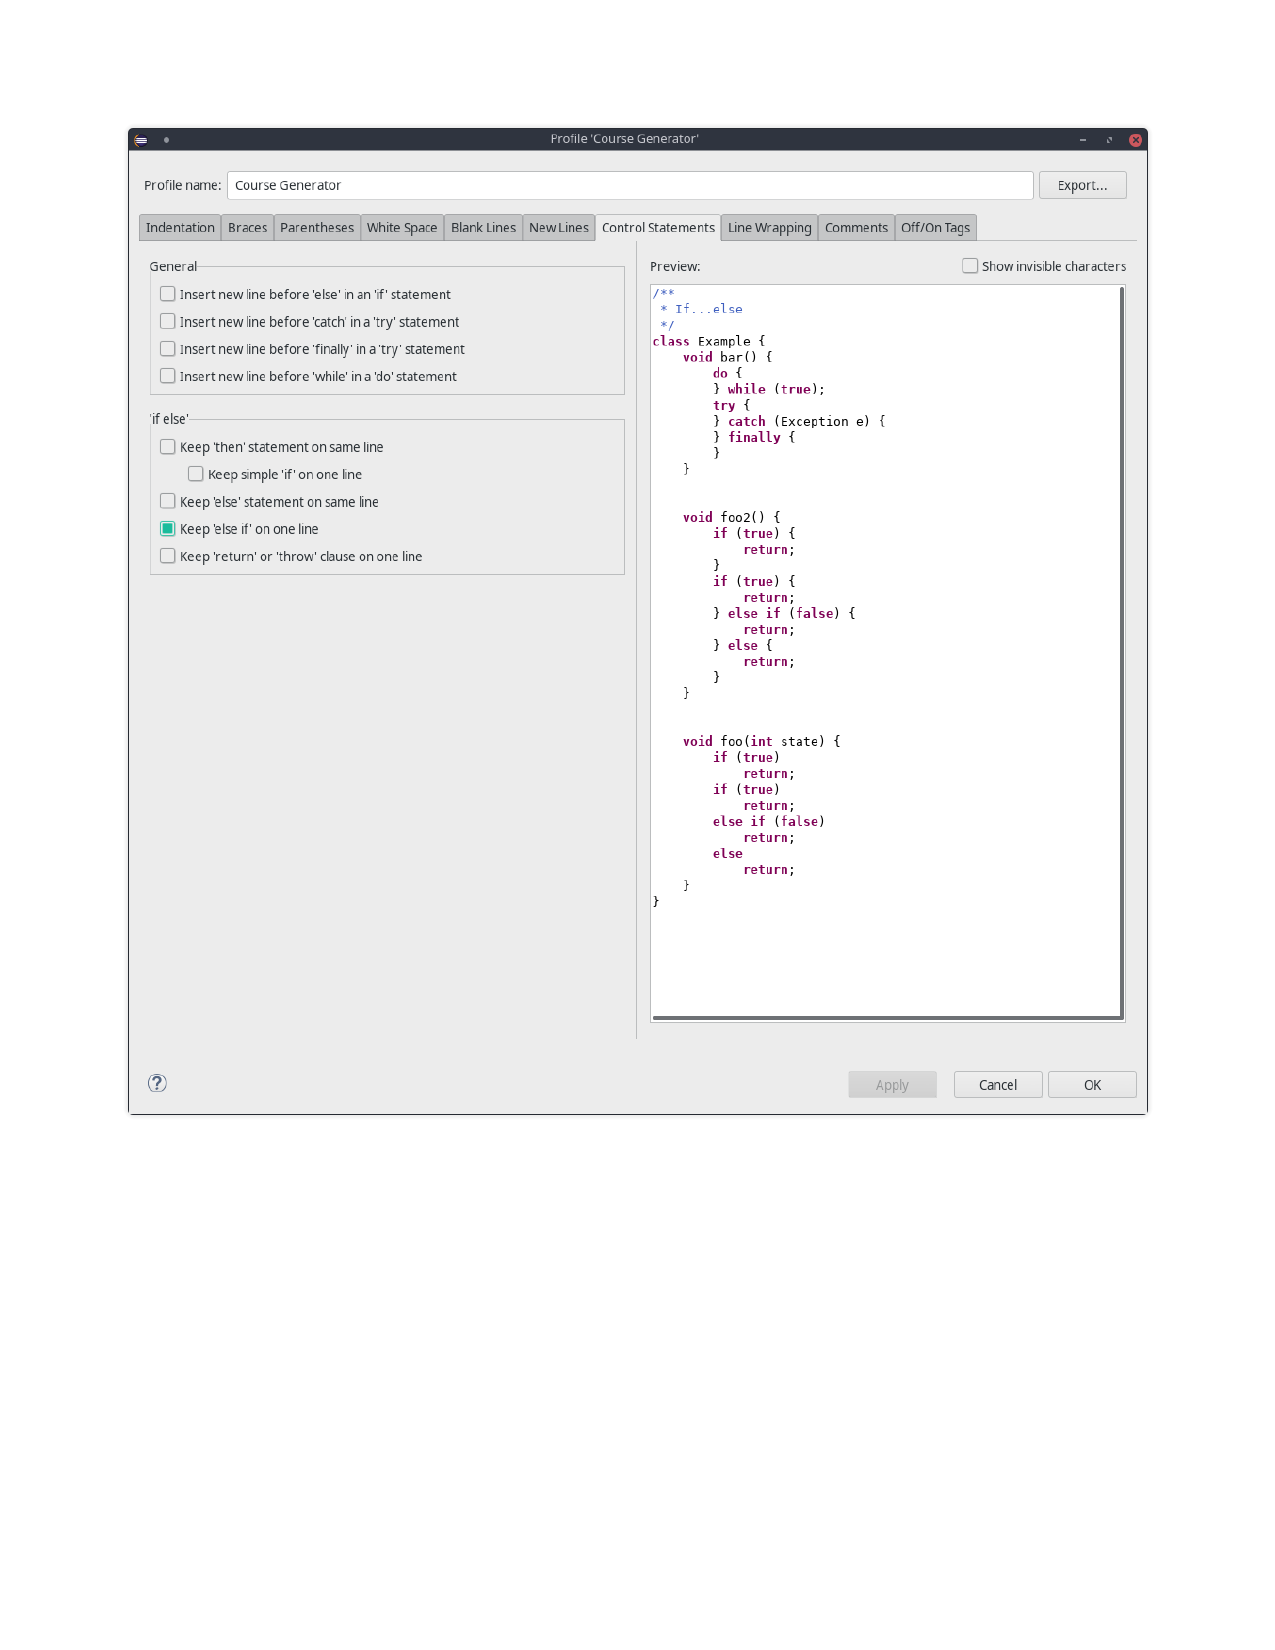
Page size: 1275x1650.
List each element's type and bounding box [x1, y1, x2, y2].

picture [118, 118, 1157, 1124]
